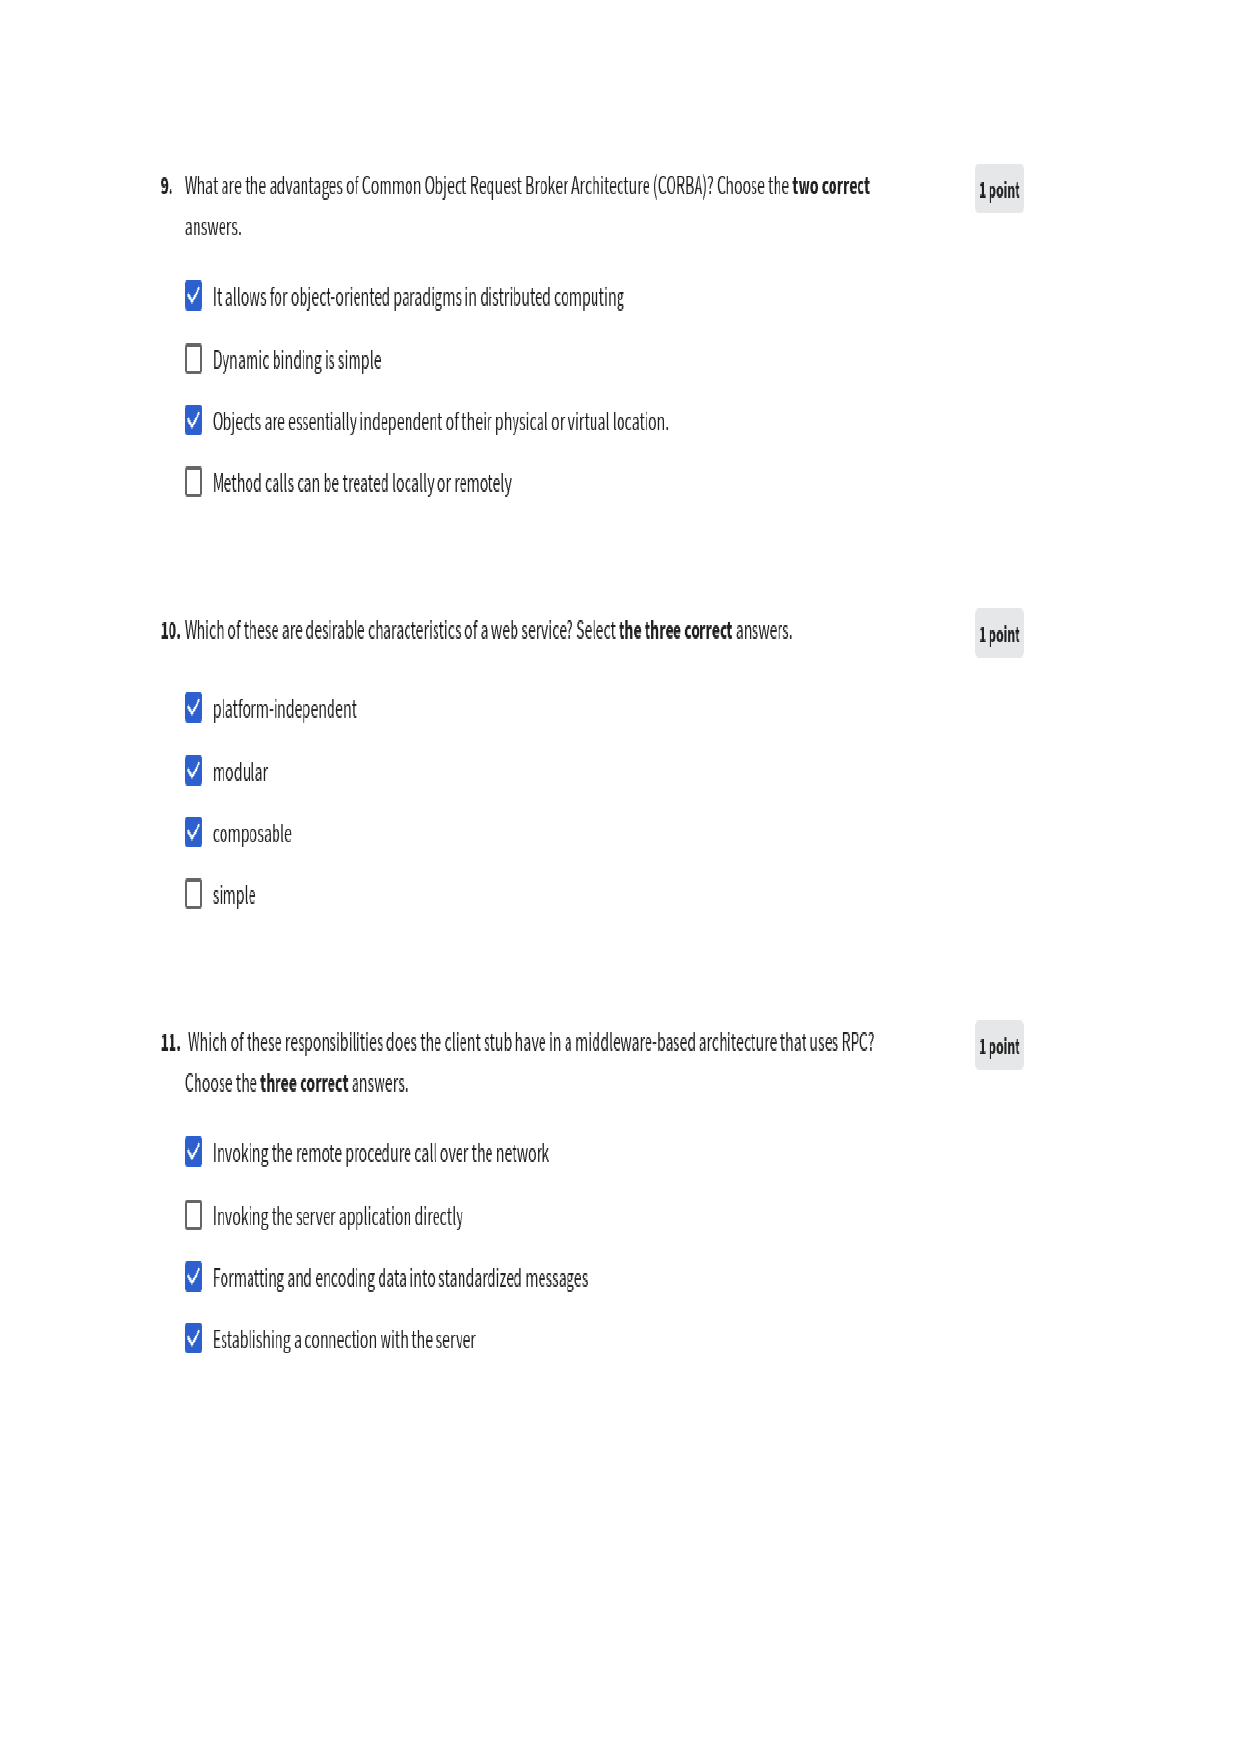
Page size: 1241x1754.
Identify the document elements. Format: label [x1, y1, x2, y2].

picture [118, 118, 1123, 1395]
